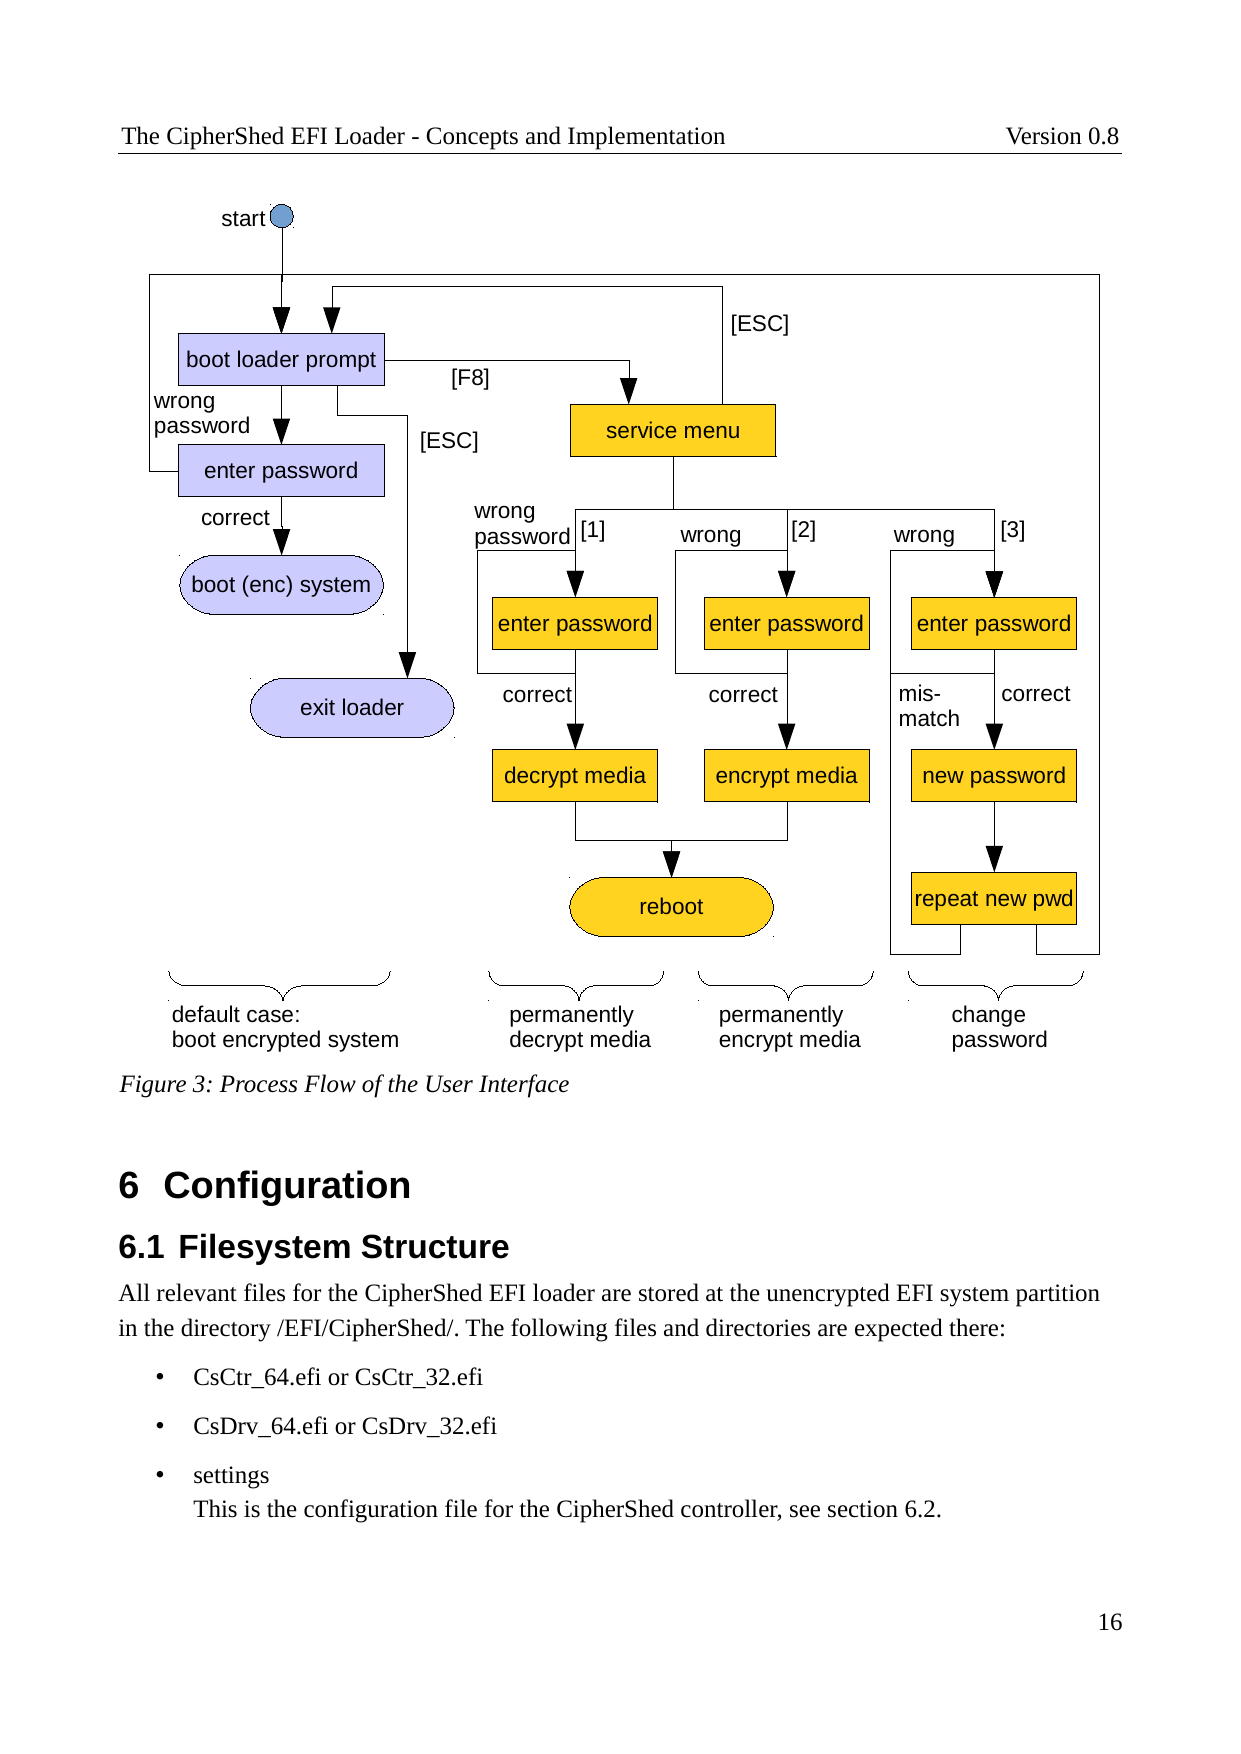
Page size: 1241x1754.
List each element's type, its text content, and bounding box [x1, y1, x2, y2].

subtitle Configuration [118, 1163, 1122, 1206]
list CsCtr_64.efi or CsCtr_32.efi [156, 1362, 1122, 1391]
subtitle Filesystem Structure [118, 1227, 1122, 1266]
list CsDrv_64.efi or CsDrv_32.efi [156, 1411, 1122, 1440]
list settings This is the configuration file for the CipherShed controller, see section 6.2. [156, 1460, 1122, 1523]
text Figure 3: Process Flow of the User Interface [119, 195, 1121, 1097]
text All relevant files for the CipherShed EFI loader are stored at the unencrypted EFI system partition in the directory /EFI/CipherShed/. The following files and directories are expected there: [118, 1278, 1122, 1342]
